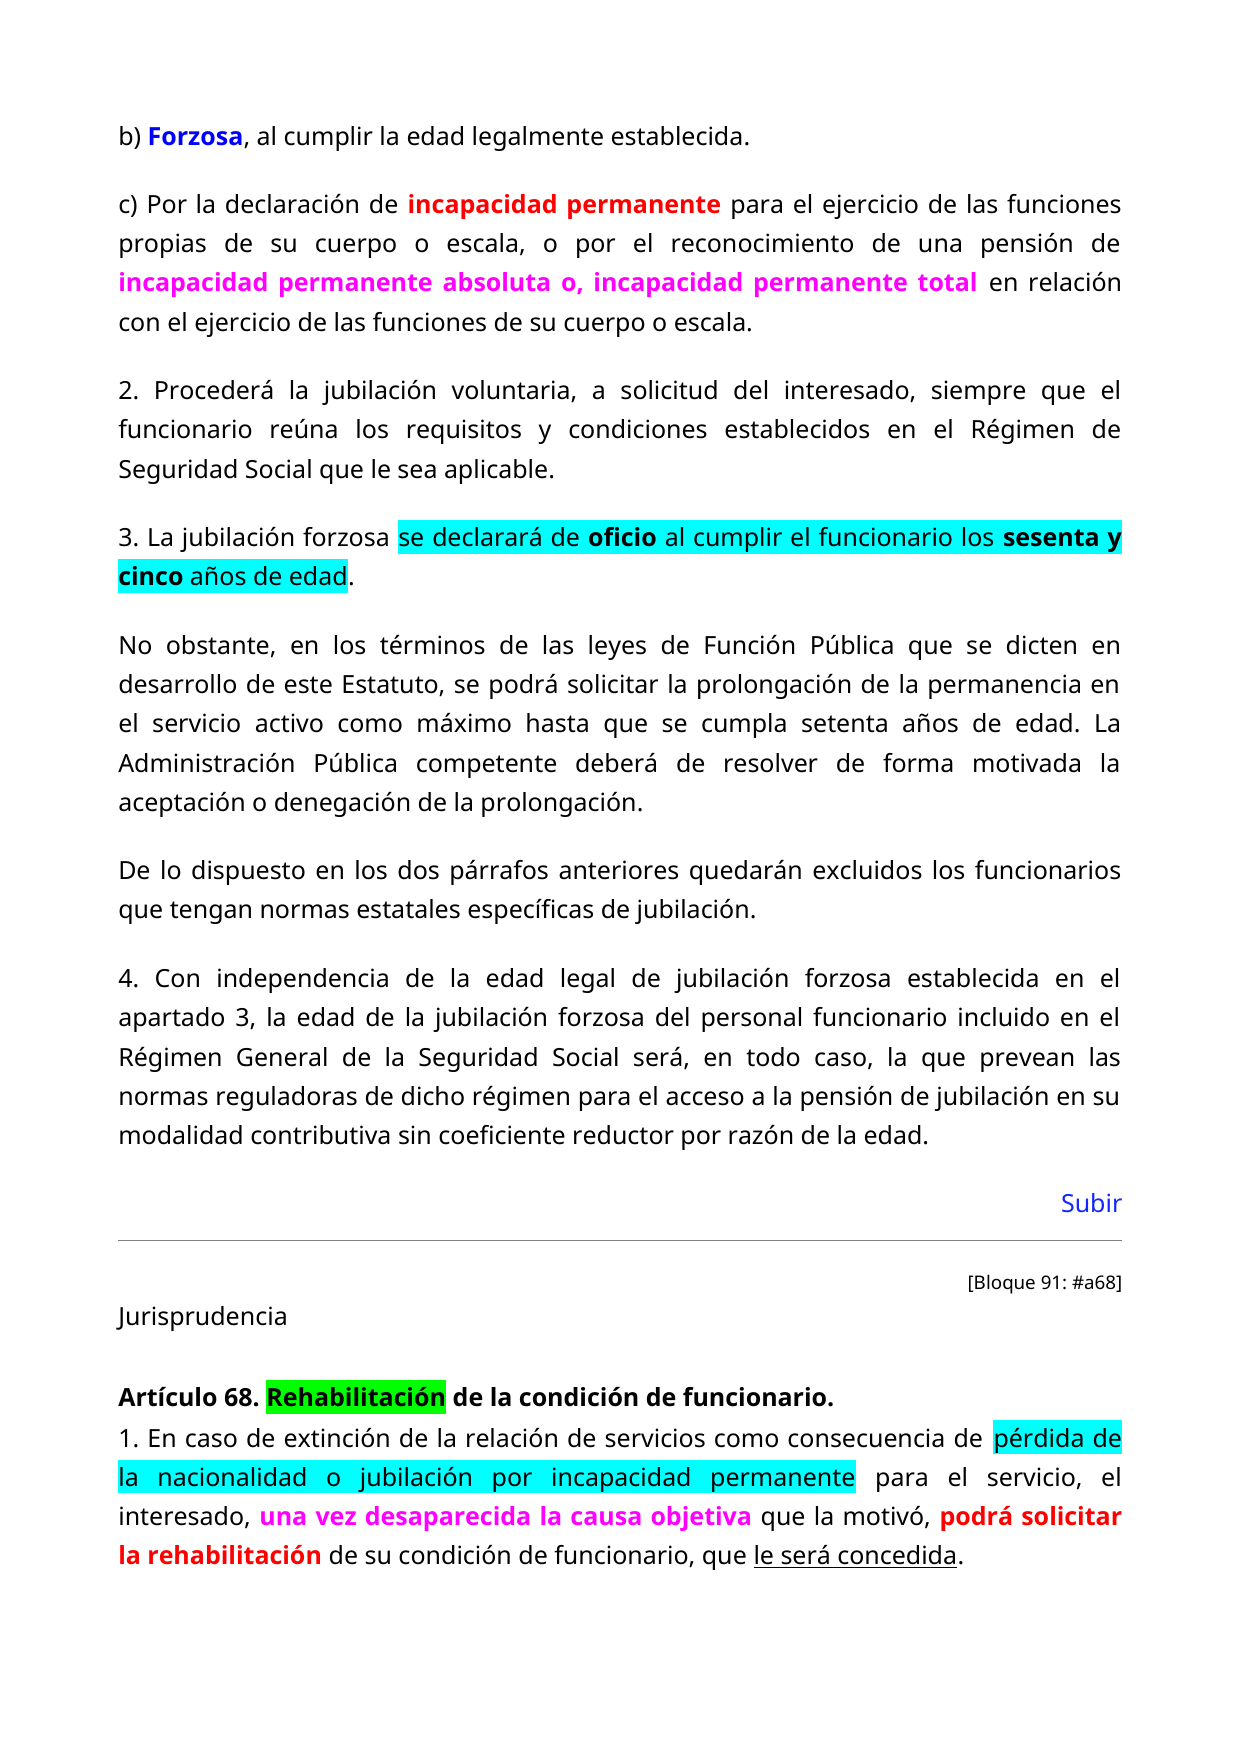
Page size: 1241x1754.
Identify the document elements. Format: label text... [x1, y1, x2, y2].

text 3. La jubilación forzosa se declarará de oficio al cumplir el funcionario los sesenta y cinco años de edad. [118, 520, 1122, 593]
text De lo dispuesto en los dos párrafos anteriores quedarán excluidos los funcionarios que tengan normas estatales específicas de jubilación. [118, 853, 1122, 926]
text c) Por la declaración de incapacidad permanente para el ejercicio de las funciones propias de su cuerpo o escala, o por el reconocimiento de una pensión de incapacidad permanente absoluta o, incapacidad permanente total en relación con el ejercicio de las funciones de su cuerpo o escala. [118, 187, 1122, 338]
text Jurisprudencia [118, 1299, 1122, 1333]
text 4. Con independencia de la edad legal de jubilación forzosa establecida en el apartado 3, la edad de la jubilación forzosa del personal funcionario incluido en el Régimen General de la Seguridad Social será, en todo caso, la que prevean las normas reguladoras de dicho régimen para el acceso a la pensión de jubilación en su modalidad contributiva sin coeficiente reductor por razón de la edad. [118, 961, 1122, 1152]
text 2. Procederá la jubilación voluntaria, a solicitud del interesado, siempre que el funcionario reúna los requisitos y condiciones establecidos en el Régimen de Seguridad Social que le sea aplicable. [118, 373, 1122, 485]
text Subir [118, 1186, 1122, 1220]
text [Bloque 91: #a68] [118, 1269, 1122, 1295]
text b) Forzosa, al cumplir la edad legalmente establecida. [118, 118, 1122, 152]
text No obstante, en los términos de las leyes de Función Pública que se dicten en desarrollo de este Estatuto, se podrá solicitar la prolongación de la permanencia en el servicio activo como máximo hasta que se cumpla setenta años de edad. La Administración Pública competente deberá de resolver de forma motivada la aceptación o denegación de la prolongación. [118, 628, 1122, 818]
subtitle Artículo 68. Rehabilitación de la condición de funcionario. [118, 1380, 1122, 1414]
text 1. En caso de extinción de la relación de servicios como consecuencia de pérdida de la nacionalidad o jubilación por incapacidad permanente para el servicio, el interesado, una vez desaparecida la causa objetiva que la motivó, podrá solicitar la rehabilitación de su condición de funcionario, que le será concedida. [118, 1420, 1122, 1572]
